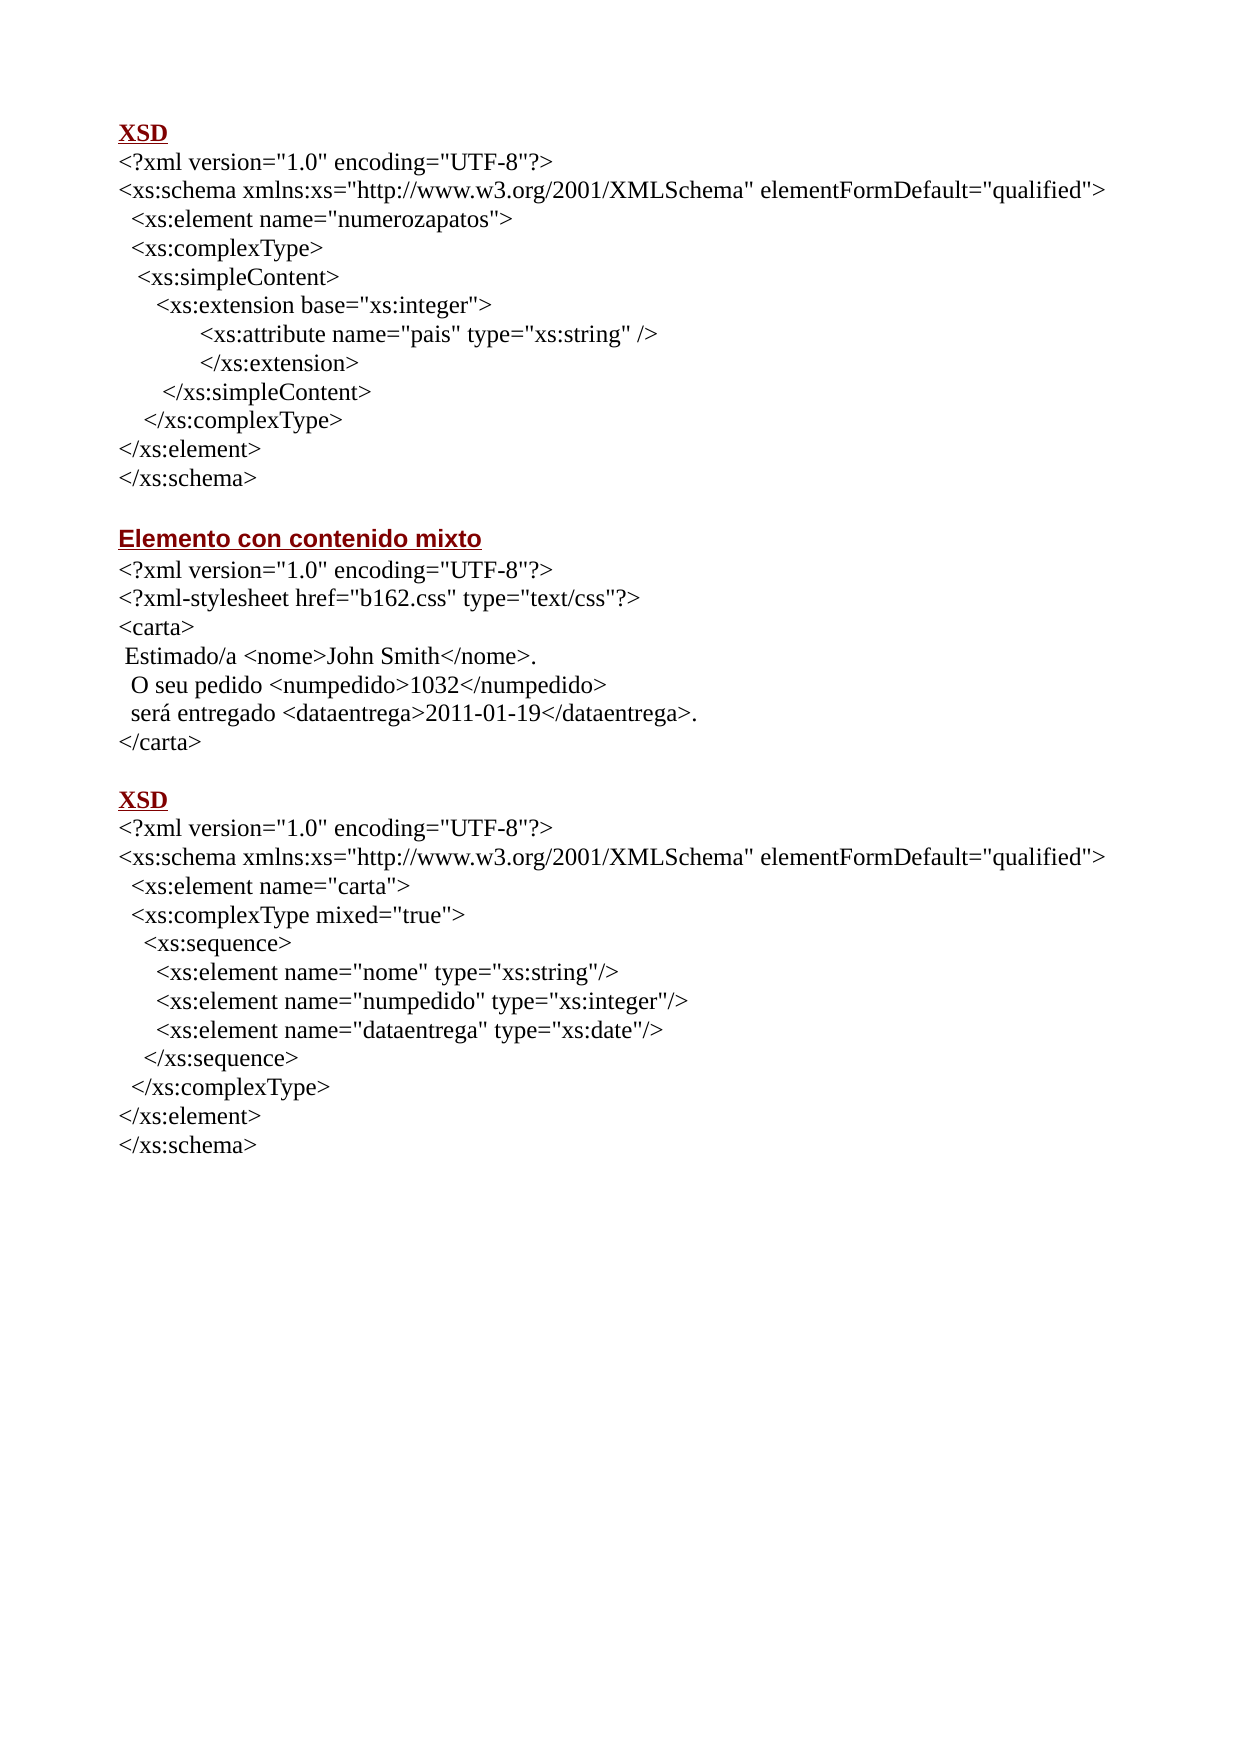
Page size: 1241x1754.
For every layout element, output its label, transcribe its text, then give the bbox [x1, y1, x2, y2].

text <?xml version="1.0" encoding="UTF-8"?> [118, 555, 1122, 583]
text XSD [118, 785, 1122, 813]
text </xs:simpleContent> [118, 377, 1122, 406]
text <?xml version="1.0" encoding="UTF-8"?> [118, 813, 1122, 842]
text <xs:schema xmlns:xs="http://www.w3.org/2001/XMLSchema" elementFormDefault="qualified"> [118, 176, 1122, 204]
text </xs:complexType> [118, 406, 1122, 434]
text </xs:schema> [118, 1130, 1122, 1158]
text Elemento con contenido mixto [118, 521, 1122, 555]
text </xs:schema> [118, 463, 1122, 492]
text Estimado/a <nome>John Smith</nome>. [118, 641, 1122, 670]
text </xs:sequence> [118, 1043, 1122, 1072]
text <xs:sequence> [118, 928, 1122, 957]
text </xs:element> [118, 1101, 1122, 1130]
text </xs:extension> [118, 348, 1122, 377]
text <xs:element name="nome" type="xs:string"/> [118, 957, 1122, 986]
text XSD [118, 118, 1122, 147]
text <xs:element name="dataentrega" type="xs:date"/> [118, 1015, 1122, 1043]
text </carta> [118, 727, 1122, 756]
text <xs:schema xmlns:xs="http://www.w3.org/2001/XMLSchema" elementFormDefault="qualified"> [118, 842, 1122, 871]
text será entregado <dataentrega>2011-01-19</dataentrega>. [118, 698, 1122, 727]
text </xs:element> [118, 434, 1122, 463]
text O seu pedido <numpedido>1032</numpedido> [118, 670, 1122, 698]
text <xs:element name="numerozapatos"> [118, 204, 1122, 233]
text <xs:complexType mixed="true"> [118, 900, 1122, 928]
text <xs:simpleContent> [118, 262, 1122, 291]
text <xs:attribute name="pais" type="xs:string" /> [118, 319, 1122, 348]
text </xs:complexType> [118, 1072, 1122, 1101]
text <?xml-stylesheet href="b162.css" type="text/css"?> [118, 583, 1122, 612]
text <xs:element name="numpedido" type="xs:integer"/> [118, 986, 1122, 1015]
text <xs:complexType> [118, 233, 1122, 262]
text <?xml version="1.0" encoding="UTF-8"?> [118, 147, 1122, 176]
text <xs:element name="carta"> [118, 871, 1122, 900]
text <carta> [118, 612, 1122, 641]
text <xs:extension base="xs:integer"> [118, 291, 1122, 319]
